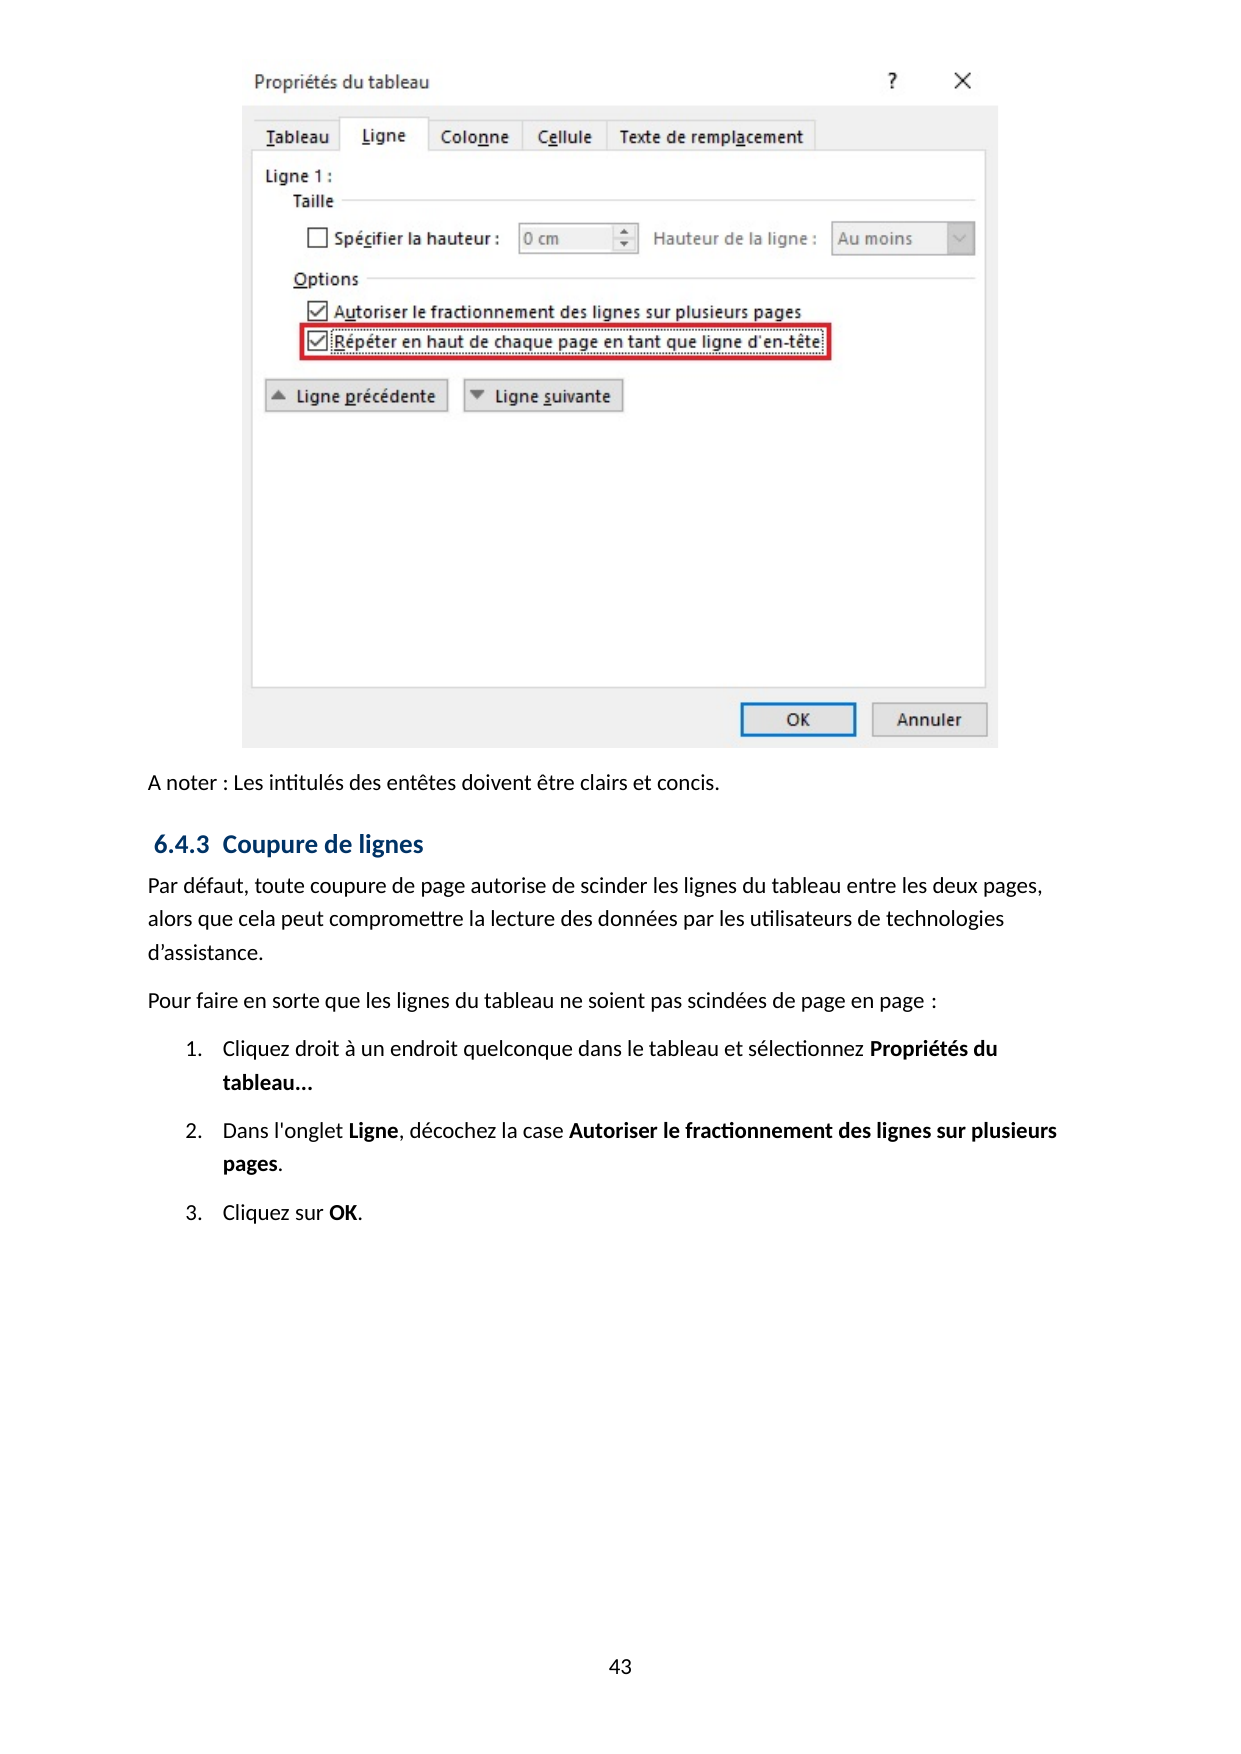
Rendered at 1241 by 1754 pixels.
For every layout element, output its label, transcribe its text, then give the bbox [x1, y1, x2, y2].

list Dans l'onglet Ligne, décochez la case Autoriser le fractionnement des lignes sur plusieurs pages. [185, 1116, 1093, 1177]
text A noter : Les intitulés des entêtes doivent être clairs et concis. [148, 768, 1093, 796]
text Par défaut, toute coupure de page autorise de scinder les lignes du tableau entre les deux pages, alors que cela peut compromettre la lecture des données par les utilisateurs de technologies d’assistance. [148, 871, 1093, 966]
subtitle Coupure de lignes [148, 827, 1093, 860]
picture [242, 59, 999, 748]
list Cliquez sur OK. [185, 1198, 1093, 1226]
text Pour faire en sorte que les lignes du tableau ne soient pas scindées de page en page : [148, 986, 1093, 1014]
list Cliquez droit à un endroit quelconque dans le tableau et sélectionnez Propriétés du tableau... [185, 1034, 1093, 1096]
